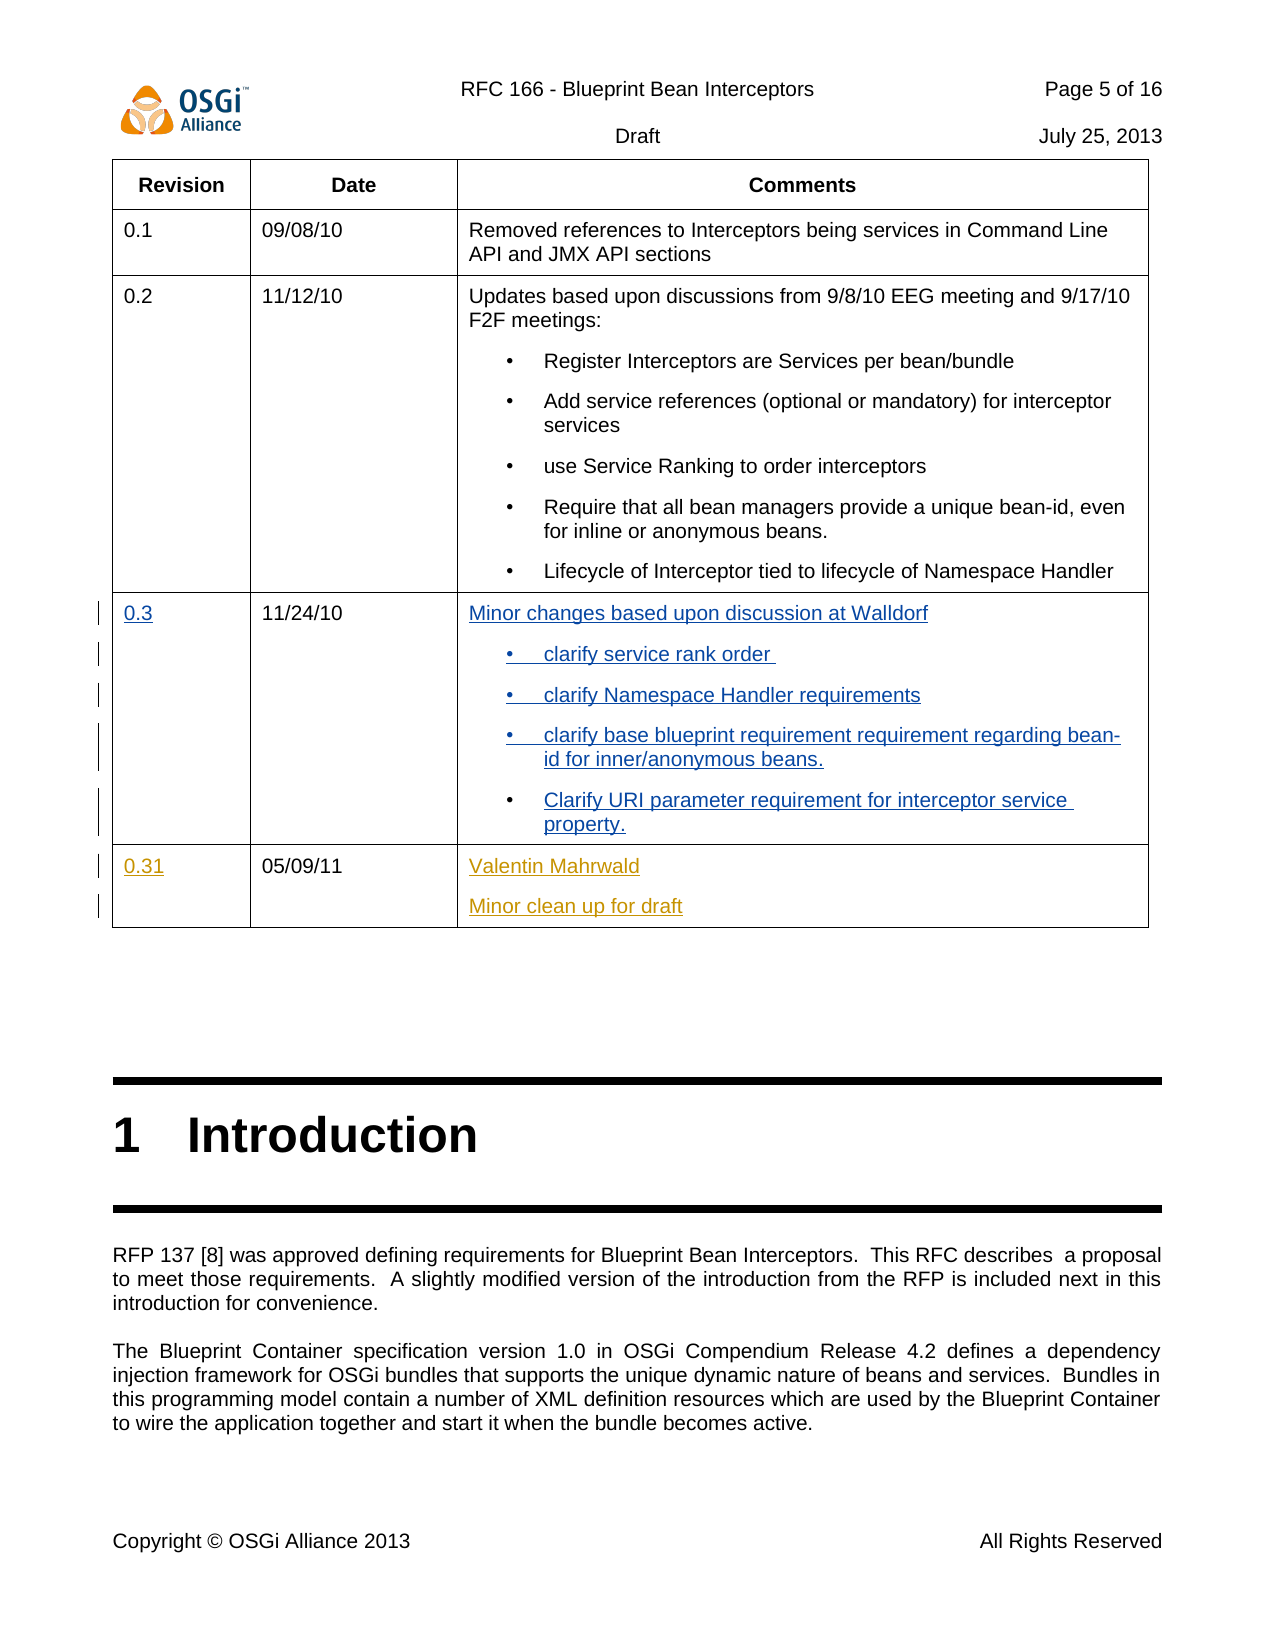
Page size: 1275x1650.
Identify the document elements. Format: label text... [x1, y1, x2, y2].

table_cell 0.1 [113, 210, 250, 274]
table_cell 11/24/10 [251, 593, 457, 844]
table_header Date [251, 160, 457, 209]
table_cell 11/12/10 [251, 276, 457, 592]
text The Blueprint Container specification version 1.0 in OSGi Compendium Release 4.2 defines a dependency injection framework for OSGi bundles that supports the unique dynamic nature of beans and services. Bundles in this programming model contain a number of XML definition resources which are used by the Blueprint Container to wire the application together and start it when the bundle becomes active. [112, 1339, 1162, 1435]
table_header Comments [458, 160, 1148, 209]
table_cell 0.3 [113, 593, 250, 844]
table_cell 09/08/10 [251, 210, 457, 274]
table_cell Minor changes based upon discussion at Walldorf clarify service rank order clarify Namespace Handler requirements clarify base blueprint requirement requirement regarding bean-id for inner/anonymous beans. Clarify URI parameter requirement for interceptor service property. [458, 593, 1148, 844]
table_header Revision [113, 160, 250, 209]
text RFP 137 [8]. was approved defining requirements for Blueprint Bean Interceptors. This RFC describes a proposal to meet those requirements. A slightly modified version of the introduction from the RFP is included next in this introduction for convenience. [112, 1242, 1162, 1314]
table_cell Valentin Mahrwald Minor clean up for draft [458, 845, 1148, 927]
table_cell Removed references to Interceptors being services in Command Line API and JMX API sections [458, 210, 1148, 274]
table_cell 0.31 [113, 845, 250, 927]
table_cell 05/09/11 [251, 845, 457, 927]
picture [113, 78, 257, 142]
table_cell Updates based upon discussions from 9/8/10 EEG meeting and 9/17/10 F2F meetings: Register Interceptors are Services per bean/bundle Add service references (optional or mandatory) for interceptor services use Service Ranking to order interceptors Require that all bean managers provide a unique bean-id, even for inline or anonymous beans. Lifecycle of Interceptor tied to lifecycle of Namespace Handler [458, 276, 1148, 592]
table_cell 0.2 [113, 276, 250, 592]
subtitle Introduction [112, 1078, 1162, 1213]
